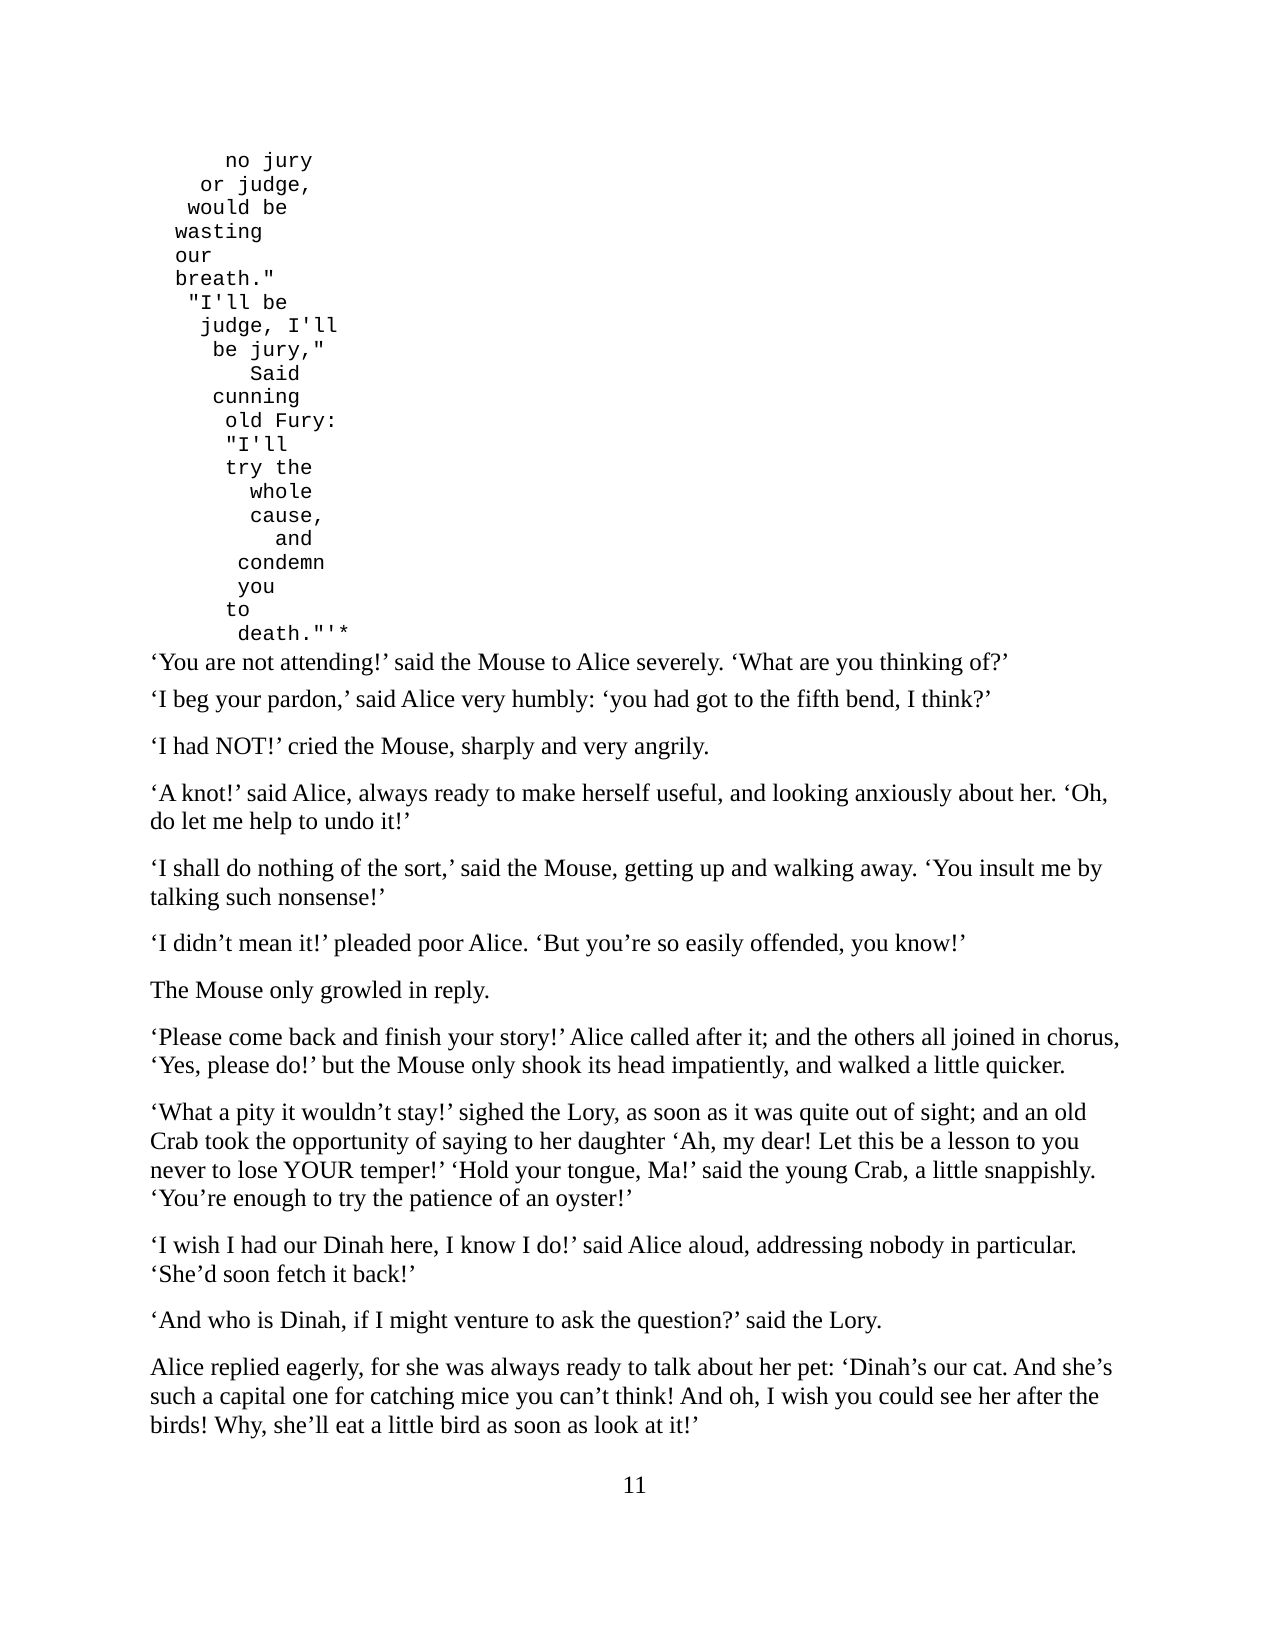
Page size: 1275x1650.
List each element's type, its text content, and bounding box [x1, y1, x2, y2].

text to [150, 599, 1125, 623]
text would be [150, 197, 1125, 221]
text wasting [150, 221, 1125, 244]
text cause, [150, 505, 1125, 528]
text ‘I had NOT!’ cried the Mouse, sharply and very angrily. [150, 731, 1125, 760]
text Alice replied eagerly, for she was always ready to talk about her pet: ‘Dinah’s our cat. And she’s such a capital one for catching mice you can’t think! And oh, I wish you could see her after the birds! Why, she’ll eat a little bird as soon as look at it!’ [150, 1352, 1125, 1438]
text ‘I didn’t mean it!’ pleaded poor Alice. ‘But you’re so easily offended, you know!’ [150, 928, 1125, 957]
text whole [150, 481, 1125, 505]
text ‘I beg your pardon,’ said Alice very humbly: ‘you had got to the fifth bend, I think?’ [150, 684, 1125, 713]
text The Mouse only growled in reply. [150, 975, 1125, 1004]
text ‘Please come back and finish your story!’ Alice called after it; and the others all joined in chorus, ‘Yes, please do!’ but the Mouse only shook its head impatiently, and walked a little quicker. [150, 1022, 1125, 1079]
text "I'll be [150, 292, 1125, 316]
text and [150, 528, 1125, 552]
text no jury [150, 150, 1125, 174]
text ‘And who is Dinah, if I might venture to ask the question?’ said the Lory. [150, 1306, 1125, 1334]
text condemn [150, 552, 1125, 576]
text Said [150, 363, 1125, 386]
text breath." [150, 268, 1125, 292]
text ‘I shall do nothing of the sort,’ said the Mouse, getting up and walking away. ‘You insult me by talking such nonsense!’ [150, 853, 1125, 911]
text judge, I'll [150, 316, 1125, 339]
text try the [150, 457, 1125, 481]
text our [150, 244, 1125, 268]
text ‘You are not attending!’ said the Mouse to Alice severely. ‘What are you thinking of?’ [150, 647, 1125, 675]
text be jury," [150, 339, 1125, 363]
text or judge, [150, 174, 1125, 197]
text ‘I wish I had our Dinah here, I know I do!’ said Alice aloud, addressing nobody in particular. ‘She’d soon fetch it back!’ [150, 1230, 1125, 1288]
text ‘A knot!’ said Alice, always ready to make herself useful, and looking anxiously about her. ‘Oh, do let me help to undo it!’ [150, 778, 1125, 835]
text you [150, 576, 1125, 599]
text old Fury: [150, 410, 1125, 434]
text death."'* [150, 623, 1125, 647]
text cunning [150, 386, 1125, 410]
text ‘What a pity it wouldn’t stay!’ sighed the Lory, as soon as it was quite out of sight; and an old Crab took the opportunity of saying to her daughter ‘Ah, my dear! Let this be a lesson to you never to lose YOUR temper!’ ‘Hold your tongue, Ma!’ said the young Crab, a little snappishly. ‘You’re enough to try the patience of an oyster!’ [150, 1097, 1125, 1212]
text "I'll [150, 434, 1125, 457]
